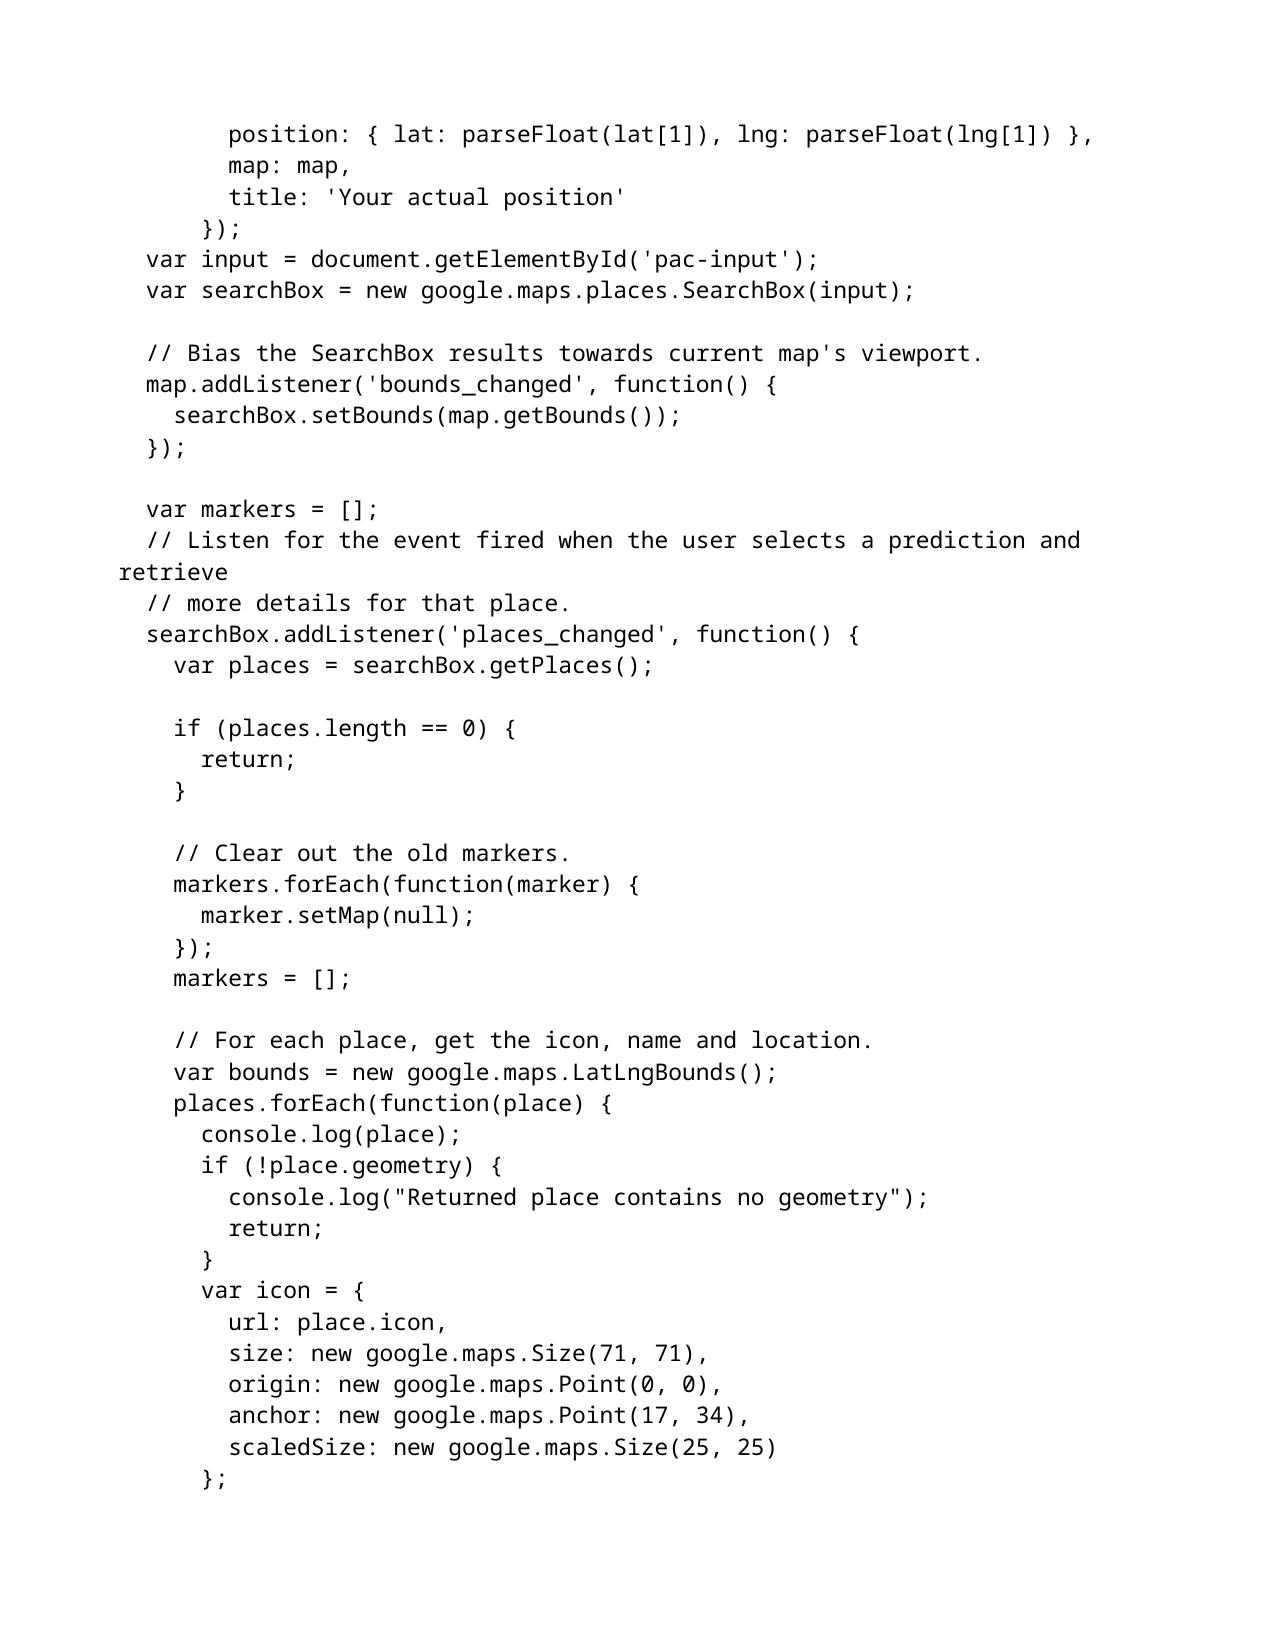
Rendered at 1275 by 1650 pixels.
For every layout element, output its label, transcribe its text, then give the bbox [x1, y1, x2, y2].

text scaledSize: new google.maps.Size(25, 25) [118, 1431, 1157, 1462]
text // For each place, get the icon, name and location. [118, 1024, 1157, 1056]
text }); [118, 931, 1157, 962]
text var input = document.getElementById('pac-input'); [118, 243, 1157, 274]
text }); [118, 212, 1157, 243]
text console.log("Returned place contains no geometry"); [118, 1181, 1157, 1212]
text places.forEach(function(place) { [118, 1087, 1157, 1118]
text // Clear out the old markers. [118, 837, 1157, 868]
text }; [118, 1462, 1157, 1493]
text } [118, 1243, 1157, 1274]
text map.addListener('bounds_changed', function() { [118, 368, 1157, 399]
text position: { lat: parseFloat(lat[1]), lng: parseFloat(lng[1]) }, [118, 118, 1157, 149]
text var searchBox = new google.maps.places.SearchBox(input); [118, 274, 1157, 306]
text }); [118, 431, 1157, 462]
text origin: new google.maps.Point(0, 0), [118, 1368, 1157, 1399]
text searchBox.addListener('places_changed', function() { [118, 618, 1157, 649]
text map: map, [118, 149, 1157, 181]
text searchBox.setBounds(map.getBounds()); [118, 399, 1157, 431]
text var markers = []; [118, 493, 1157, 524]
text console.log(place); [118, 1118, 1157, 1149]
text var icon = { [118, 1274, 1157, 1306]
text size: new google.maps.Size(71, 71), [118, 1337, 1157, 1368]
text title: 'Your actual position' [118, 181, 1157, 212]
text if (!place.geometry) { [118, 1149, 1157, 1181]
text var places = searchBox.getPlaces(); [118, 649, 1157, 681]
text return; [118, 743, 1157, 774]
text return; [118, 1212, 1157, 1243]
text marker.setMap(null); [118, 899, 1157, 931]
text } [118, 774, 1157, 806]
text markers = []; [118, 962, 1157, 993]
text url: place.icon, [118, 1306, 1157, 1337]
text var bounds = new google.maps.LatLngBounds(); [118, 1056, 1157, 1087]
text // more details for that place. [118, 587, 1157, 618]
text markers.forEach(function(marker) { [118, 868, 1157, 899]
text // Listen for the event fired when the user selects a prediction and retrieve [118, 524, 1157, 587]
text if (places.length == 0) { [118, 712, 1157, 743]
text // Bias the SearchBox results towards current map's viewport. [118, 337, 1157, 368]
text anchor: new google.maps.Point(17, 34), [118, 1399, 1157, 1431]
